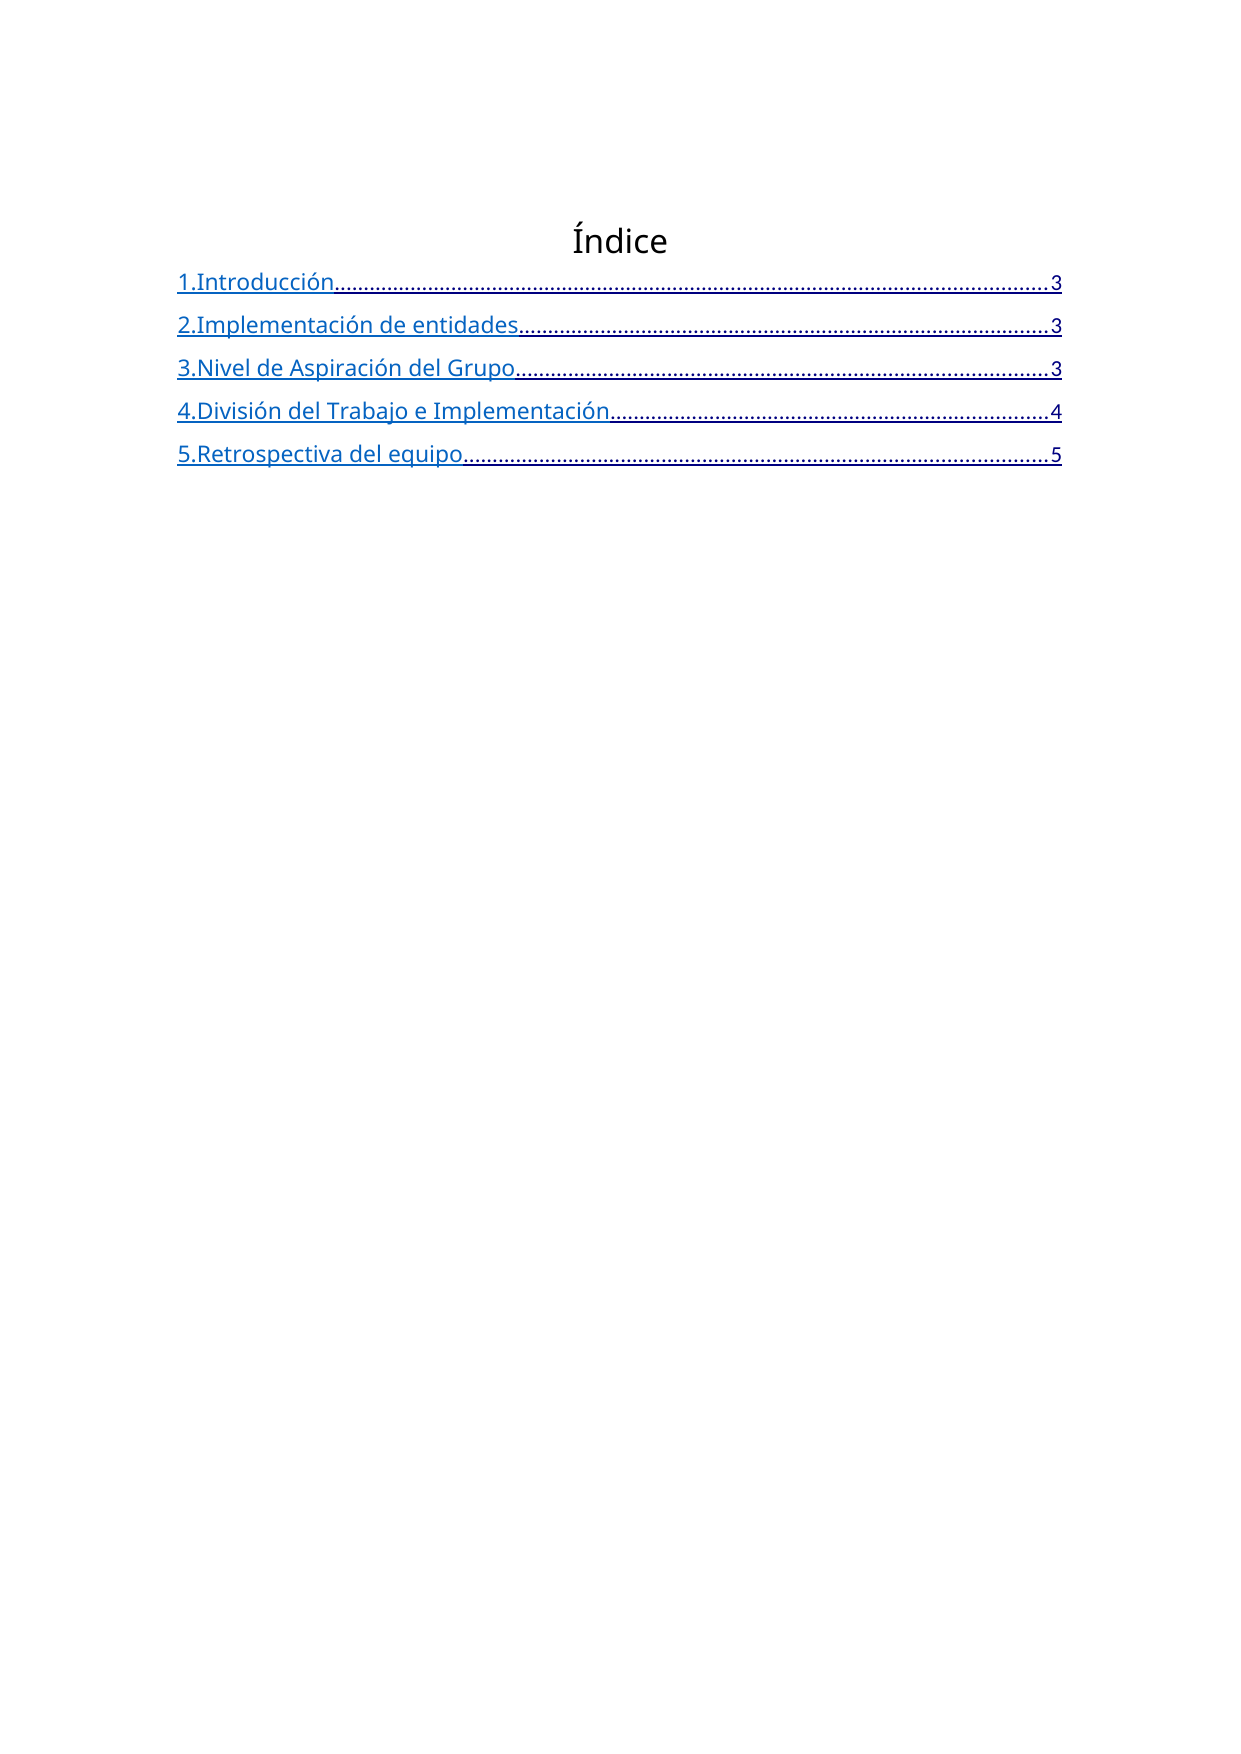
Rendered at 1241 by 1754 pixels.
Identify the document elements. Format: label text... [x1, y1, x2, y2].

text 1. Introducción 3 [177, 266, 1063, 297]
text 5. Retrospectiva del equipo 5 [177, 438, 1063, 469]
text 3. Nivel de Aspiración del Grupo 3 [177, 352, 1063, 383]
text 2. Implementación de entidades 3 [177, 309, 1063, 340]
text 4. División del Trabajo e Implementación 4 [177, 395, 1063, 426]
text Índice [177, 218, 1063, 264]
